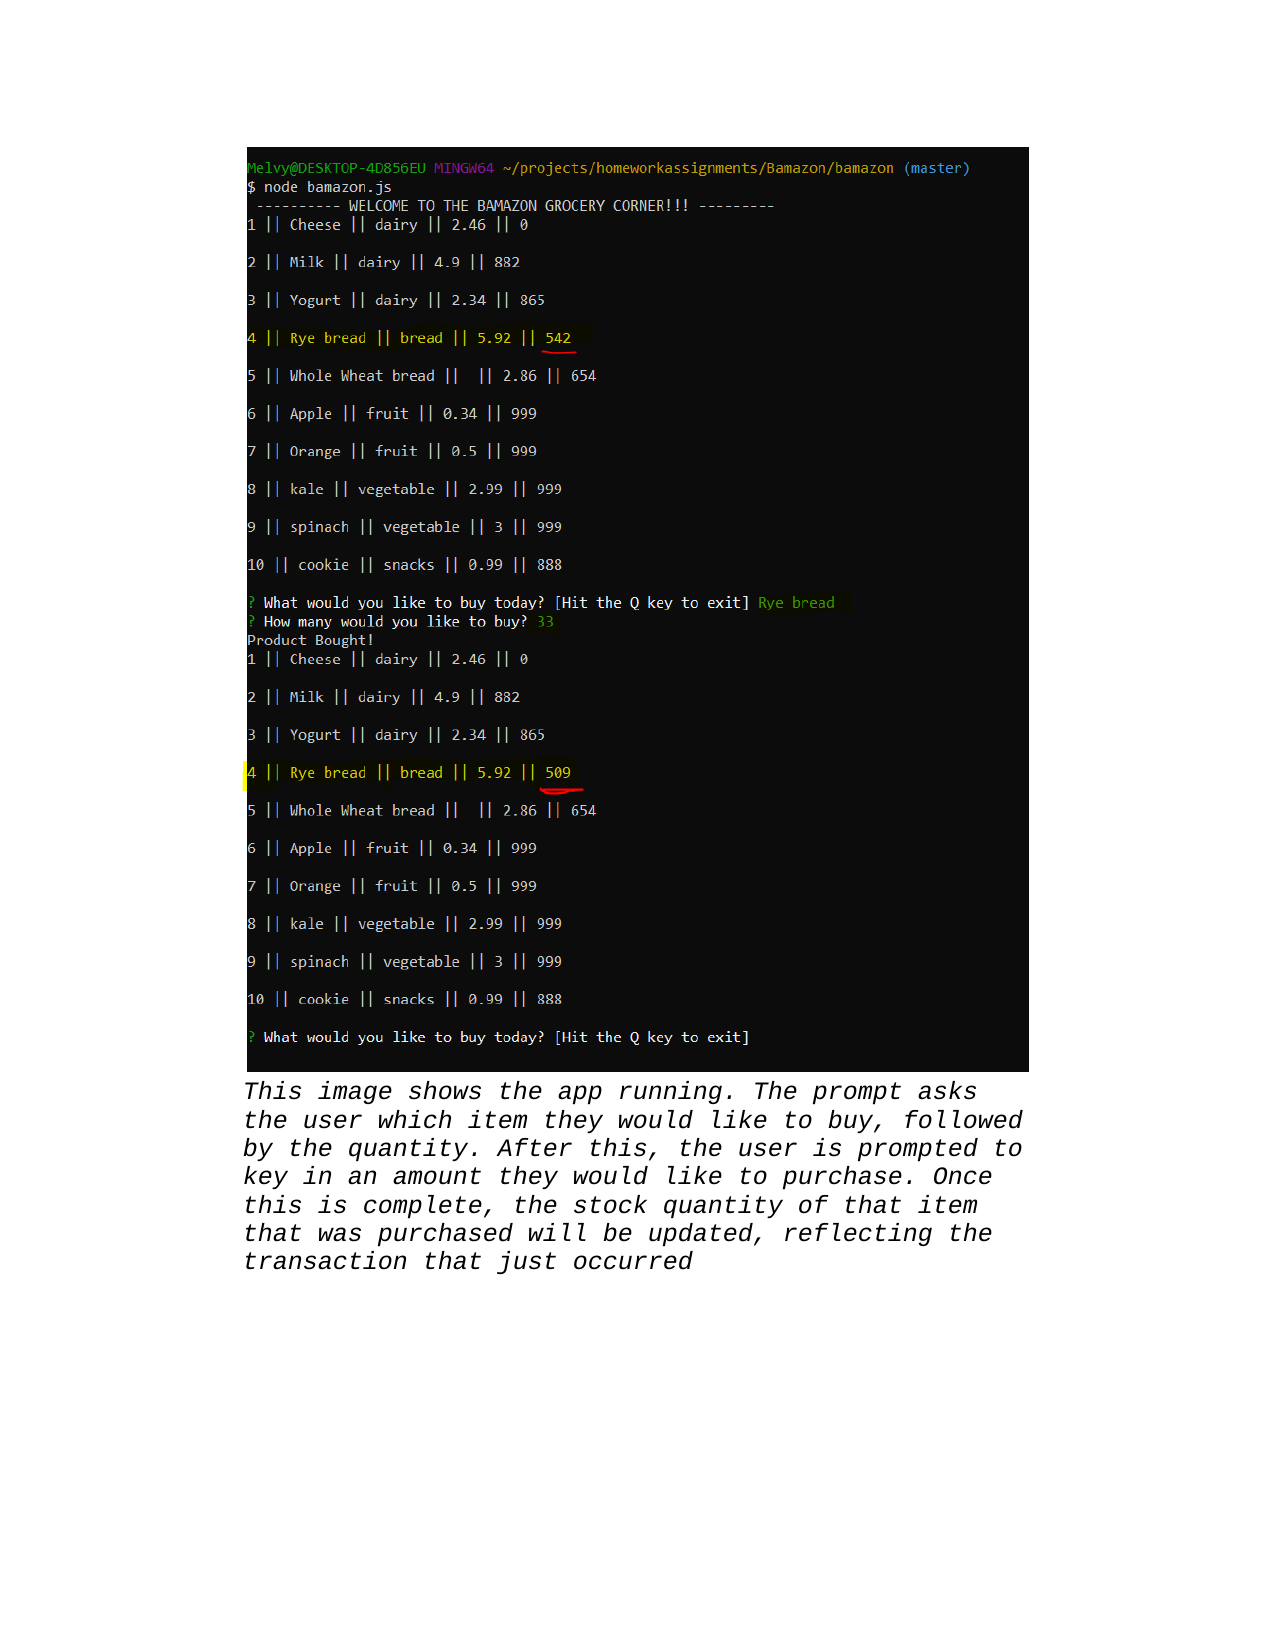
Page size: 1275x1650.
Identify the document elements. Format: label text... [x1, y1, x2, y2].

picture [242, 147, 1029, 1072]
text This image shows the app running. The prompt asks the user which item they would like to buy, followed by the quantity. After this, the user is prompted to key in an amount they would like to purchase. Once this is complete, the stock quantity of that item that was purchased will be updated, reflecting the transaction that just occurred [243, 1072, 1029, 1277]
